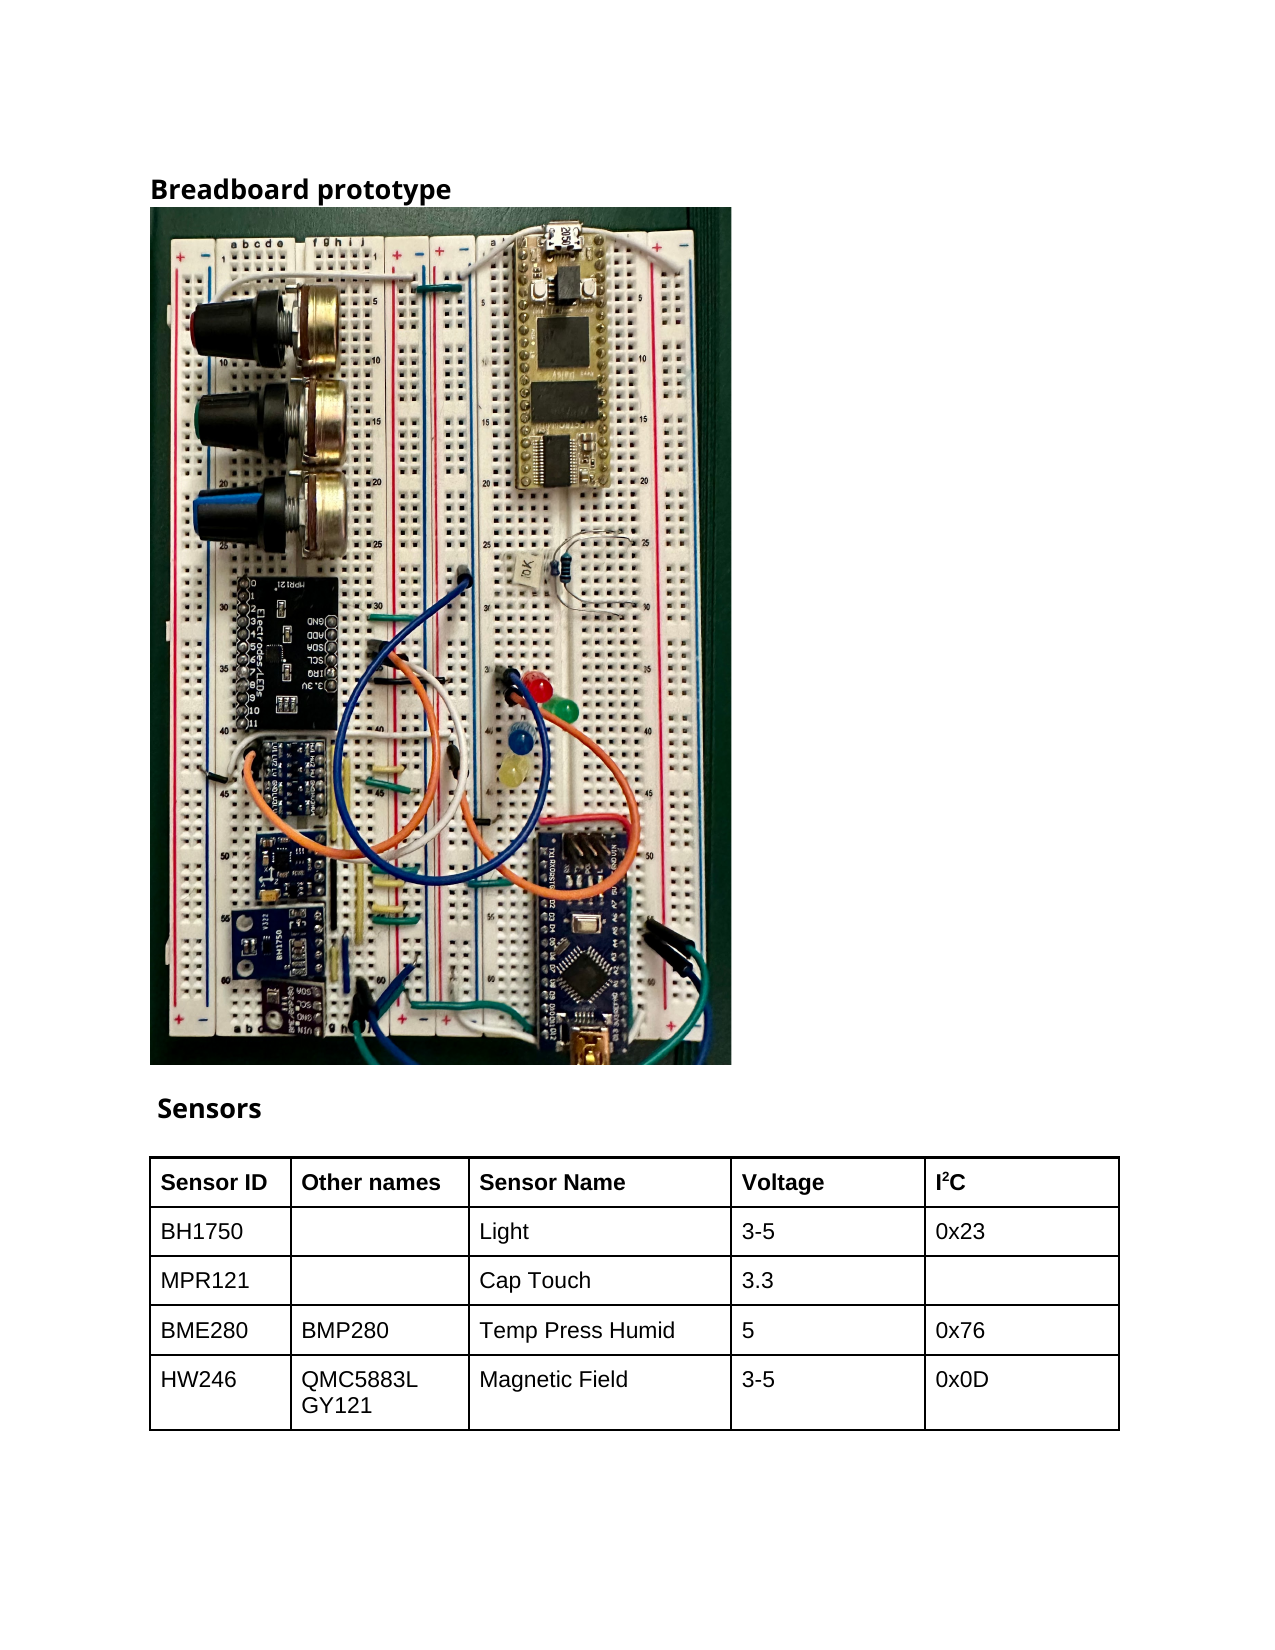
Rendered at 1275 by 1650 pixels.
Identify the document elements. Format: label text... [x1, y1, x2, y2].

table_cell HW246 [151, 1356, 290, 1429]
table_cell 3-5 [732, 1208, 924, 1255]
table_cell 5 [732, 1306, 924, 1353]
table_cell 0x0D [926, 1356, 1118, 1429]
table_header Other names [292, 1159, 468, 1206]
table_cell Light [470, 1208, 730, 1255]
subtitle Breadboard prototype [150, 171, 1125, 208]
table_cell [926, 1257, 1118, 1304]
subtitle Sensors [150, 1089, 1125, 1126]
table_cell [292, 1208, 468, 1255]
table_cell BMP280 [292, 1306, 468, 1353]
table_cell BH1750 [151, 1208, 290, 1255]
table_header Voltage [732, 1159, 924, 1206]
table_header I2C [926, 1159, 1118, 1206]
table_cell 3-5 [732, 1356, 924, 1429]
table_cell 3.3 [732, 1257, 924, 1304]
picture [150, 207, 732, 1065]
table_cell QMC5883L GY121 [292, 1356, 468, 1429]
table_header Sensor ID [151, 1159, 290, 1206]
table_cell Temp Press Humid [470, 1306, 730, 1353]
table_cell 0x76 [926, 1306, 1118, 1353]
table_cell Cap Touch [470, 1257, 730, 1304]
table_cell Magnetic Field [470, 1356, 730, 1429]
table_header Sensor Name [470, 1159, 730, 1206]
table_cell [292, 1257, 468, 1304]
table_cell MPR121 [151, 1257, 290, 1304]
table_cell BME280 [151, 1306, 290, 1353]
table_cell 0x23 [926, 1208, 1118, 1255]
